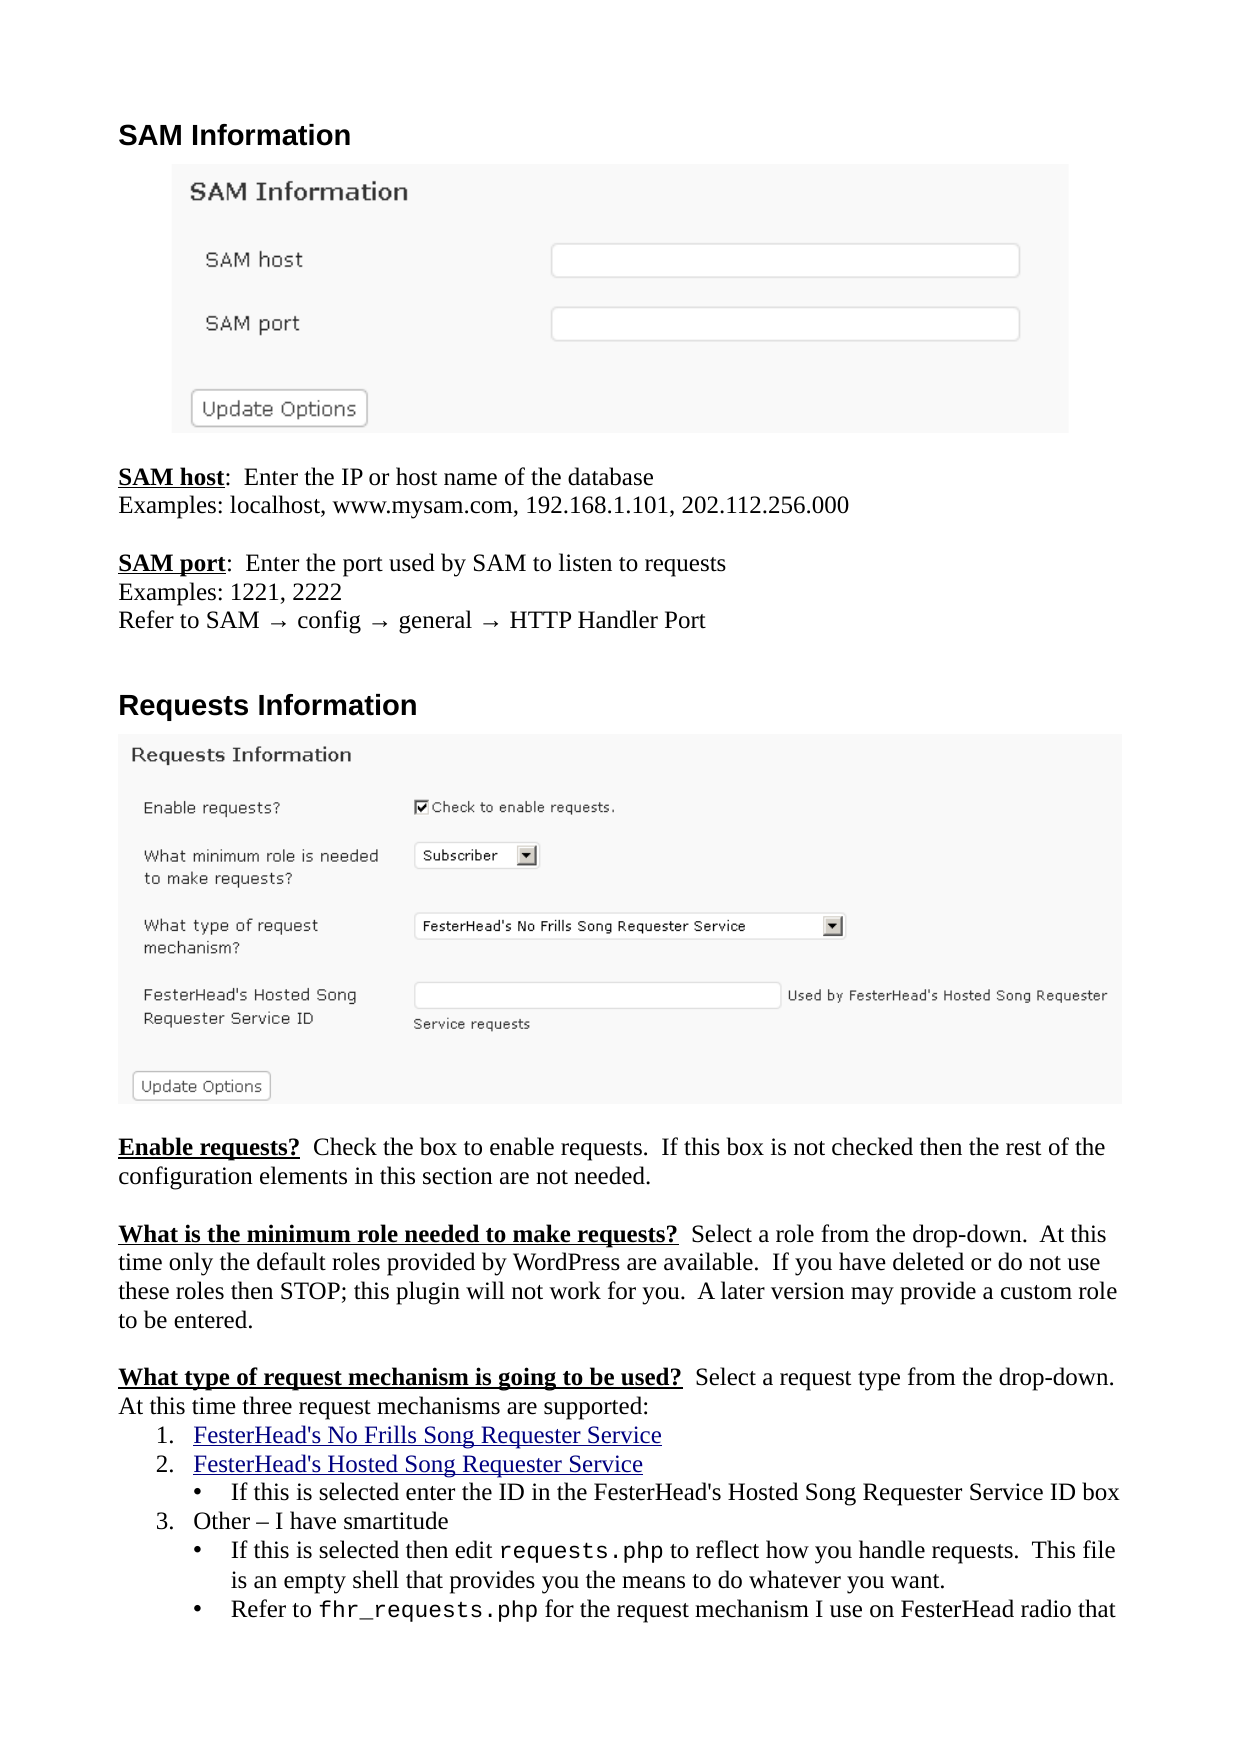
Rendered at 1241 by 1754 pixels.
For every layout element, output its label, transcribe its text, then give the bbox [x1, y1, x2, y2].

list If this is selected then edit requests.php to reflect how you handle requests. This file is an empty shell that provides you the means to do whatever you want. [193, 1535, 1122, 1594]
list If this is selected enter the ID in the FesterHead's Hosted Song Requester Service ID box [193, 1477, 1122, 1506]
subtitle Requests Information [118, 688, 1122, 722]
list Other – I have smartitude [156, 1506, 1122, 1535]
text What is the minimum role needed to make requests? Select a role from the drop-down. At this time only the default roles provided by WordPress are available. If you have deleted or do not use these roles then STOP; this plugin will not work for you. A later version may provide a custom role to be entered. [118, 1219, 1122, 1334]
list FesterHead's No Frills Song Requester Service [156, 1420, 1122, 1449]
list FesterHead's Hosted Song Requester Service [156, 1449, 1122, 1477]
text Refer to SAM → config → general → HTTP Handler Port [118, 606, 1122, 634]
text SAM port: Enter the port used by SAM to listen to requests [118, 548, 1122, 577]
subtitle SAM Information [118, 118, 1122, 152]
text Examples: localhost, www.mysam.com, 192.168.1.101, 202.112.256.000 [118, 491, 1122, 519]
list Refer to fhr_requests.php for the request mechanism I use on FesterHead radio that [193, 1594, 1122, 1624]
text Enable requests? Check the box to enable requests. If this box is not checked then the rest of the configuration elements in this section are not needed. [118, 1132, 1122, 1190]
text What type of request mechanism is going to be used? Select a request type from the drop-down. At this time three request mechanisms are supported: [118, 1362, 1122, 1420]
text Examples: 1221, 2222 [118, 577, 1122, 606]
text SAM host: Enter the IP or host name of the database [118, 462, 1122, 491]
